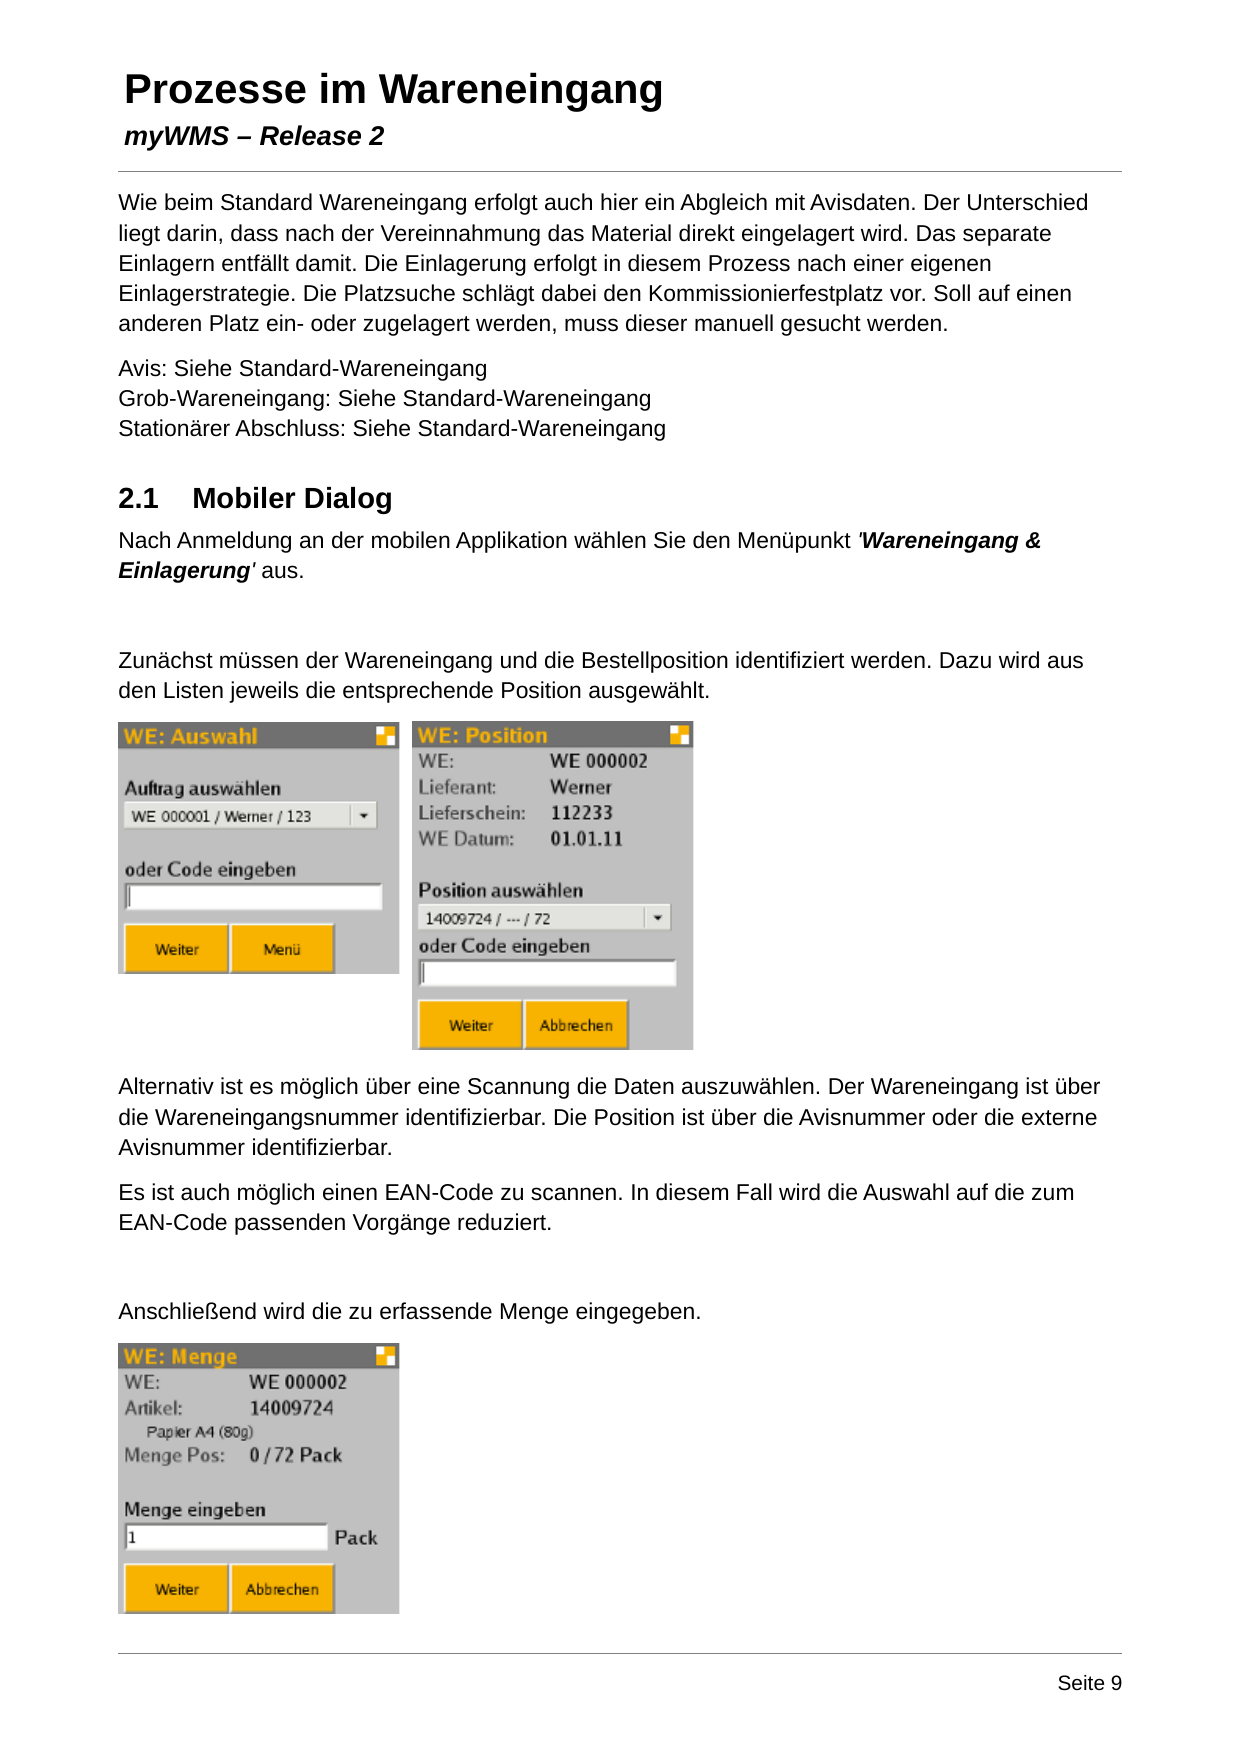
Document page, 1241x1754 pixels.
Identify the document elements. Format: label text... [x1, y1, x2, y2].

text Es ist auch möglich einen EAN-Code zu scannen. In diesem Fall wird die Auswahl auf die zum EAN-Code passenden Vorgänge reduziert. [118, 1178, 1122, 1235]
text Nach Anmeldung an der mobilen Applikation wählen Sie den Menüpunkt 'Wareneingang & Einlagerung' aus. [118, 527, 1122, 583]
text Zunächst müssen der Wareneingang und die Bestellposition identifiziert werden. Dazu wird aus den Listen jeweils die entsprechende Position ausgewählt. [118, 647, 1122, 703]
picture [118, 1343, 400, 1614]
text Avis: Siehe Standard-Wareneingang Grob-Wareneingang: Siehe Standard-Wareneingang Stationärer Abschluss: Siehe Standard-Wareneingang [118, 355, 1122, 442]
text Wie beim Standard Wareneingang erfolgt auch hier ein Abgleich mit Avisdaten. Der Unterschied liegt darin, dass nach der Vereinnahmung das Material direkt eingelagert wird. Das separate Einlagern entfällt damit. Die Einlagerung erfolgt in diesem Prozess nach einer eigenen Einlagerstrategie. Die Platzsuche schlägt dabei den Kommissionierfestplatz vor. Soll auf einen anderen Platz ein- oder zugelagert werden, muss dieser manuell gesucht werden. [118, 189, 1122, 336]
picture [412, 721, 694, 1050]
text Alternativ ist es möglich über eine Scannung die Daten auszuwählen. Der Wareneingang ist über die Wareneingangsnummer identifizierbar. Die Position ist über die Avisnummer oder die externe Avisnummer identifizierbar. [118, 1073, 1122, 1160]
picture [118, 722, 400, 974]
text Anschließend wird die zu erfassende Menge eingegeben. [118, 1298, 1122, 1324]
subtitle Mobiler Dialog [118, 481, 1122, 514]
